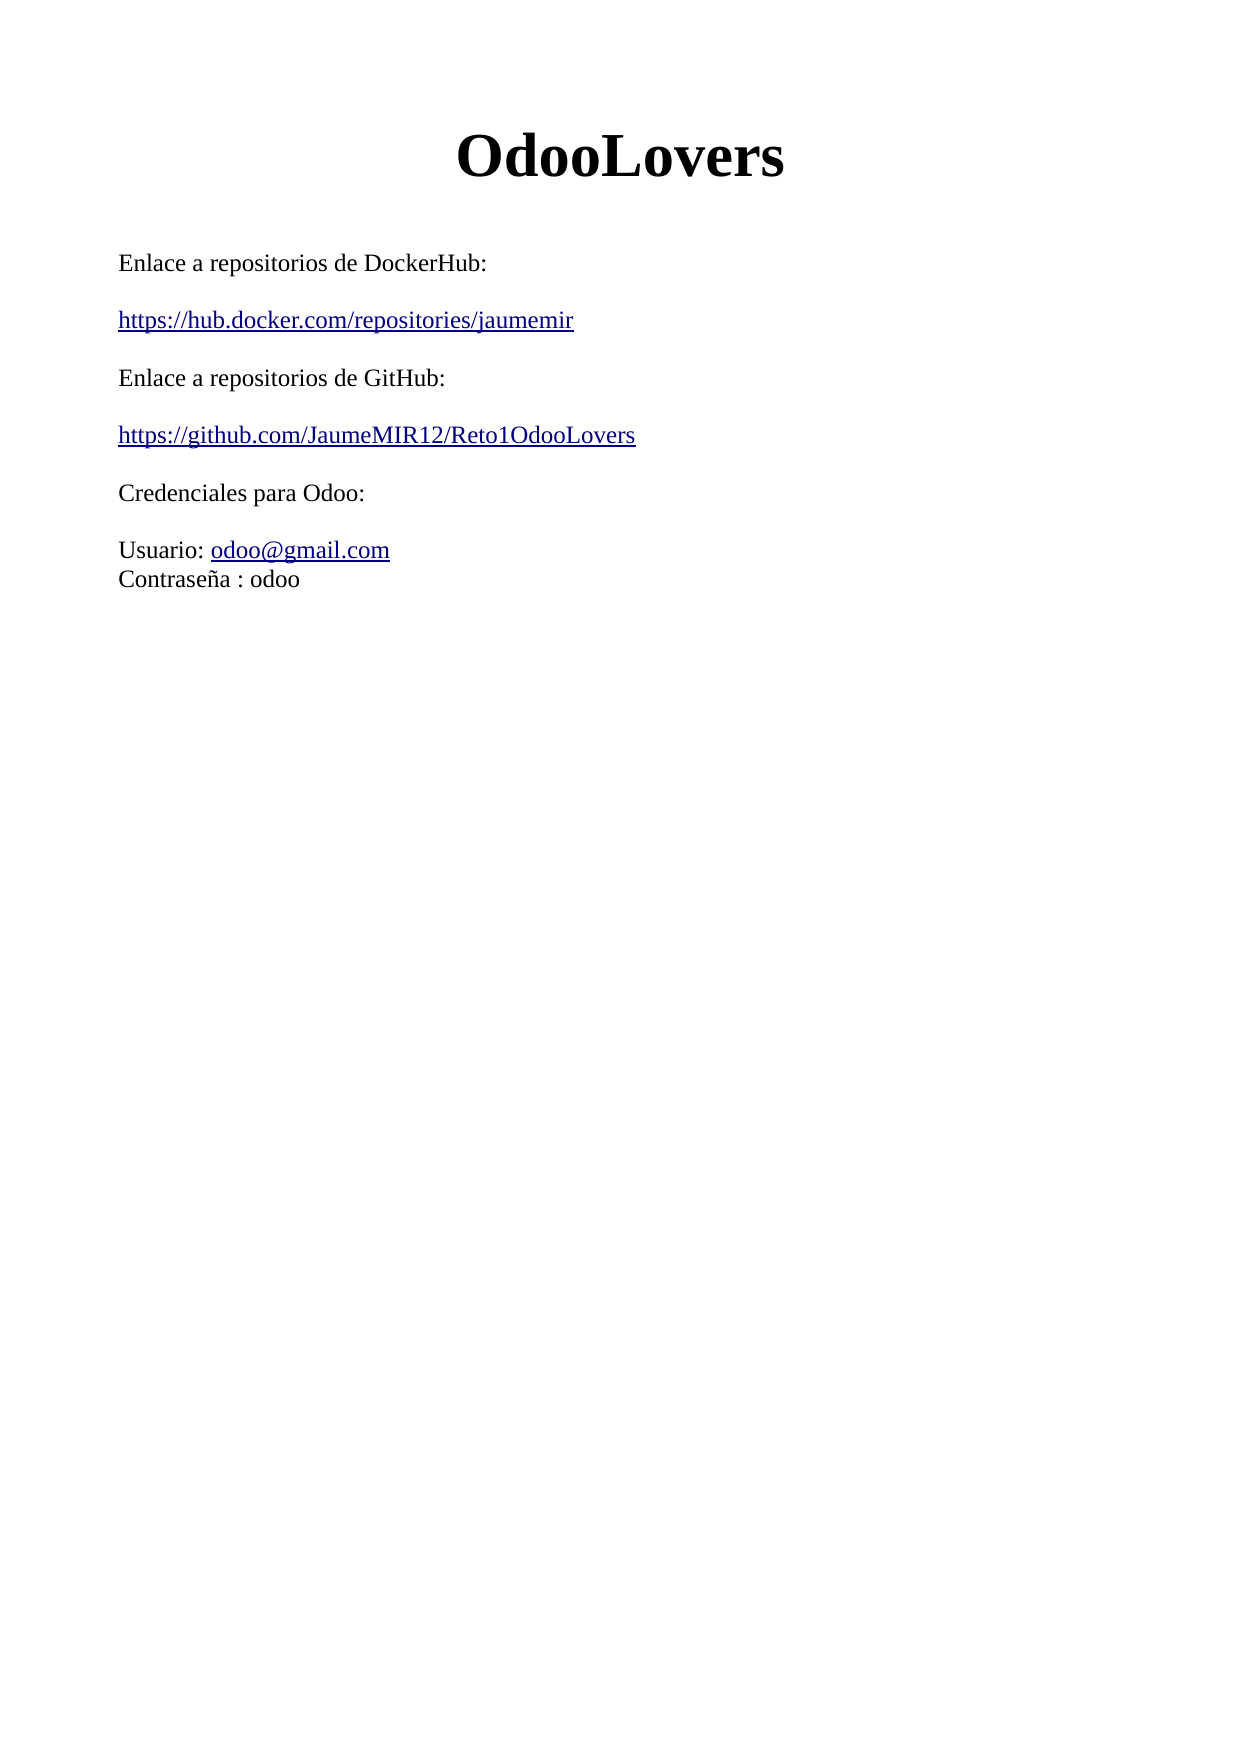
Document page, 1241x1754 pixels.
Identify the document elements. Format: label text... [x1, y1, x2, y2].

text Contraseña : odoo [118, 564, 1122, 593]
text Credenciales para Odoo: [118, 478, 1122, 506]
text Enlace a repositorios de DockerHub: [118, 248, 1122, 276]
text https://github.com/JaumeMIR12/Reto1OdooLovers [118, 420, 1122, 449]
text OdooLovers [118, 118, 1122, 190]
text https://hub.docker.com/repositories/jaumemir [118, 305, 1122, 334]
text Usuario: odoo@gmail.com [118, 535, 1122, 564]
text Enlace a repositorios de GitHub: [118, 363, 1122, 391]
